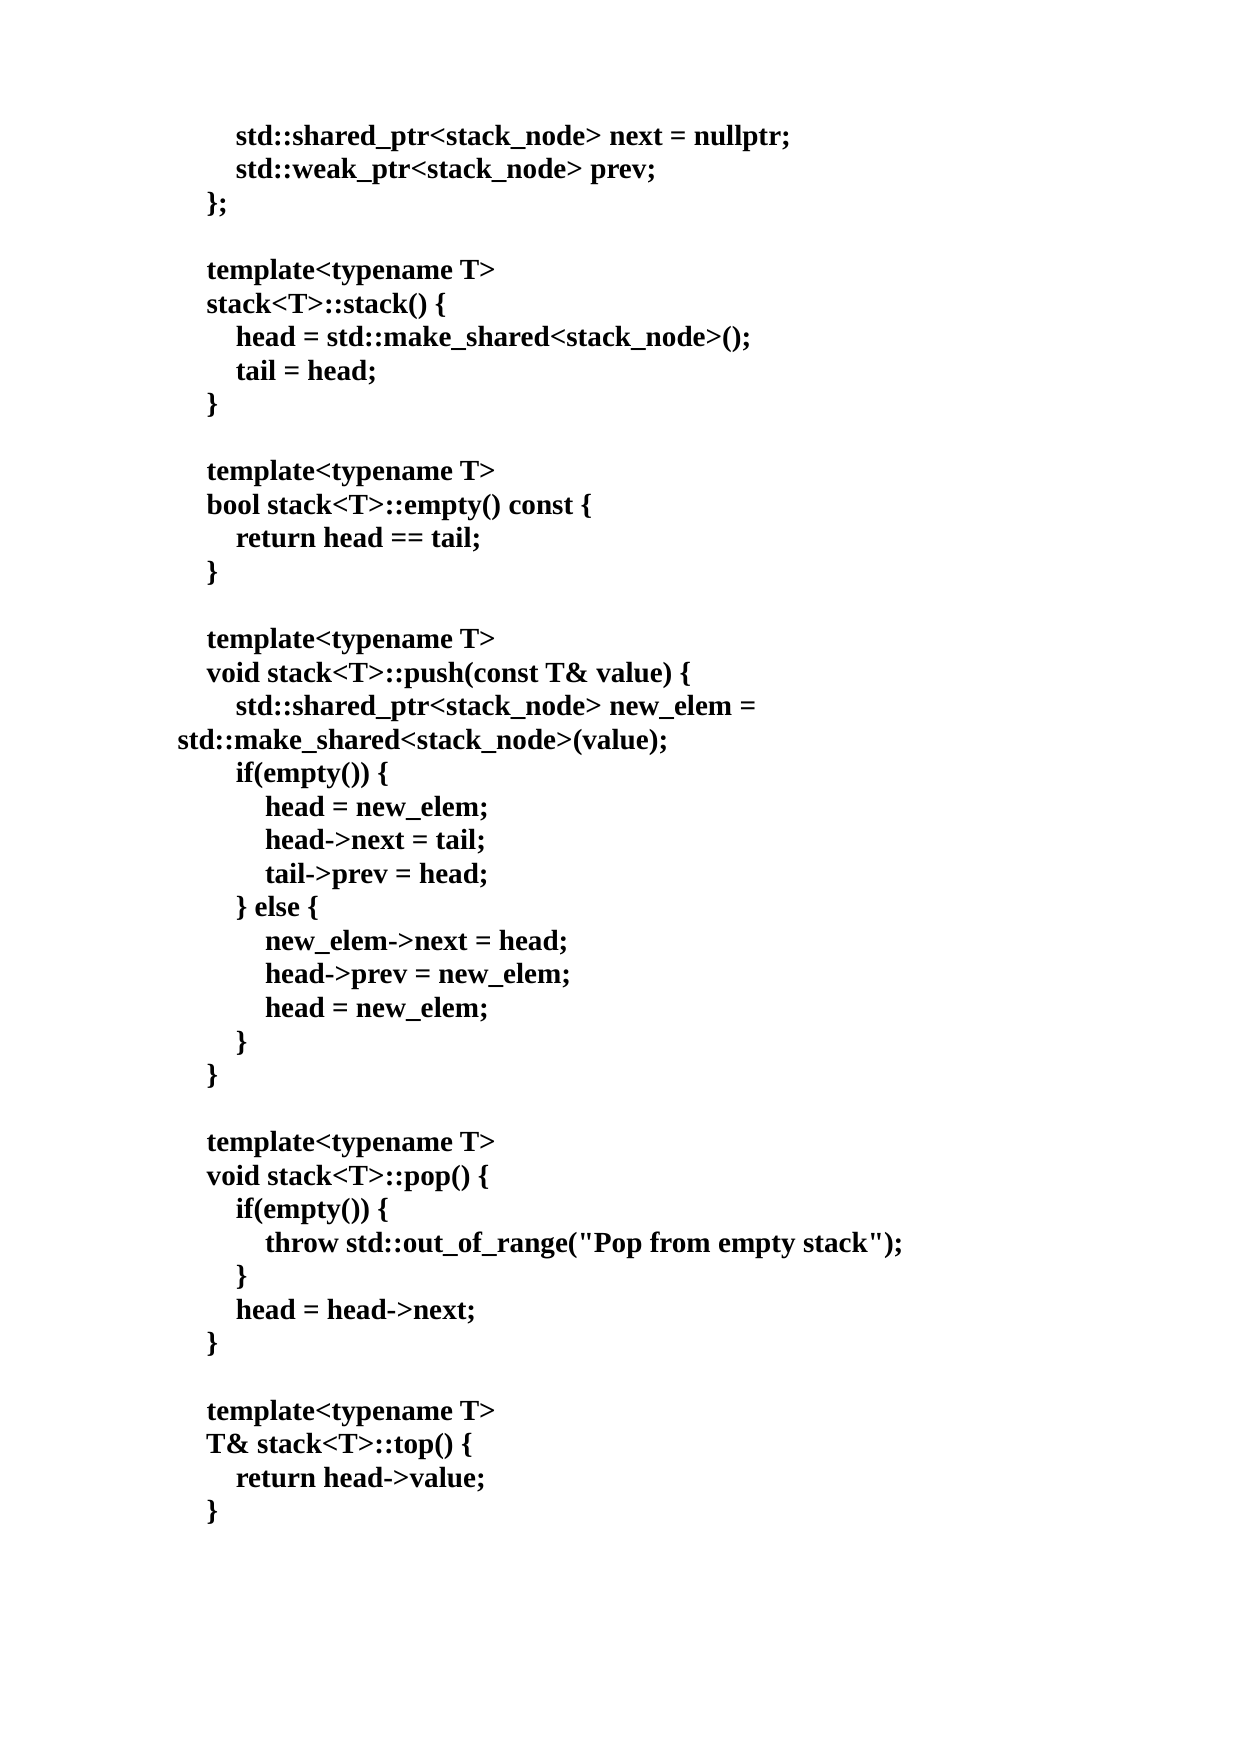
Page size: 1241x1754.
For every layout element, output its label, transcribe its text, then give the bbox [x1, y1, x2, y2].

text template<typename T> [177, 621, 1152, 655]
text if(empty()) { [177, 1191, 1152, 1225]
text stack<T>::stack() { [177, 286, 1152, 319]
text head = head->next; [177, 1292, 1152, 1326]
text } [177, 1493, 1152, 1527]
text } else { [177, 889, 1152, 923]
text void stack<T>::push(const T& value) { [177, 655, 1152, 688]
text std::shared_ptr<stack_node> new_elem = std::make_shared<stack_node>(value); [177, 688, 1152, 755]
text head->prev = new_elem; [177, 957, 1152, 990]
text bool stack<T>::empty() const { [177, 487, 1152, 521]
text } [177, 1326, 1152, 1359]
text if(empty()) { [177, 755, 1152, 789]
text head = new_elem; [177, 990, 1152, 1024]
text void stack<T>::pop() { [177, 1158, 1152, 1191]
text head = new_elem; [177, 789, 1152, 822]
text return head == tail; [177, 521, 1152, 554]
text new_elem->next = head; [177, 923, 1152, 957]
text tail->prev = head; [177, 856, 1152, 889]
text } [177, 1057, 1152, 1091]
text } [177, 386, 1152, 420]
text std::weak_ptr<stack_node> prev; [177, 152, 1152, 185]
text } [177, 554, 1152, 588]
text head->next = tail; [177, 822, 1152, 856]
text template<typename T> [177, 252, 1152, 286]
text }; [177, 185, 1152, 219]
text T& stack<T>::top() { [177, 1426, 1152, 1460]
text template<typename T> [177, 1393, 1152, 1426]
text throw std::out_of_range("Pop from empty stack"); [177, 1225, 1152, 1258]
text return head->value; [177, 1460, 1152, 1493]
text } [177, 1258, 1152, 1292]
text tail = head; [177, 353, 1152, 386]
text head = std::make_shared<stack_node>(); [177, 319, 1152, 353]
text std::shared_ptr<stack_node> next = nullptr; [177, 118, 1152, 152]
text template<typename T> [177, 453, 1152, 487]
text } [177, 1024, 1152, 1057]
text template<typename T> [177, 1124, 1152, 1158]
